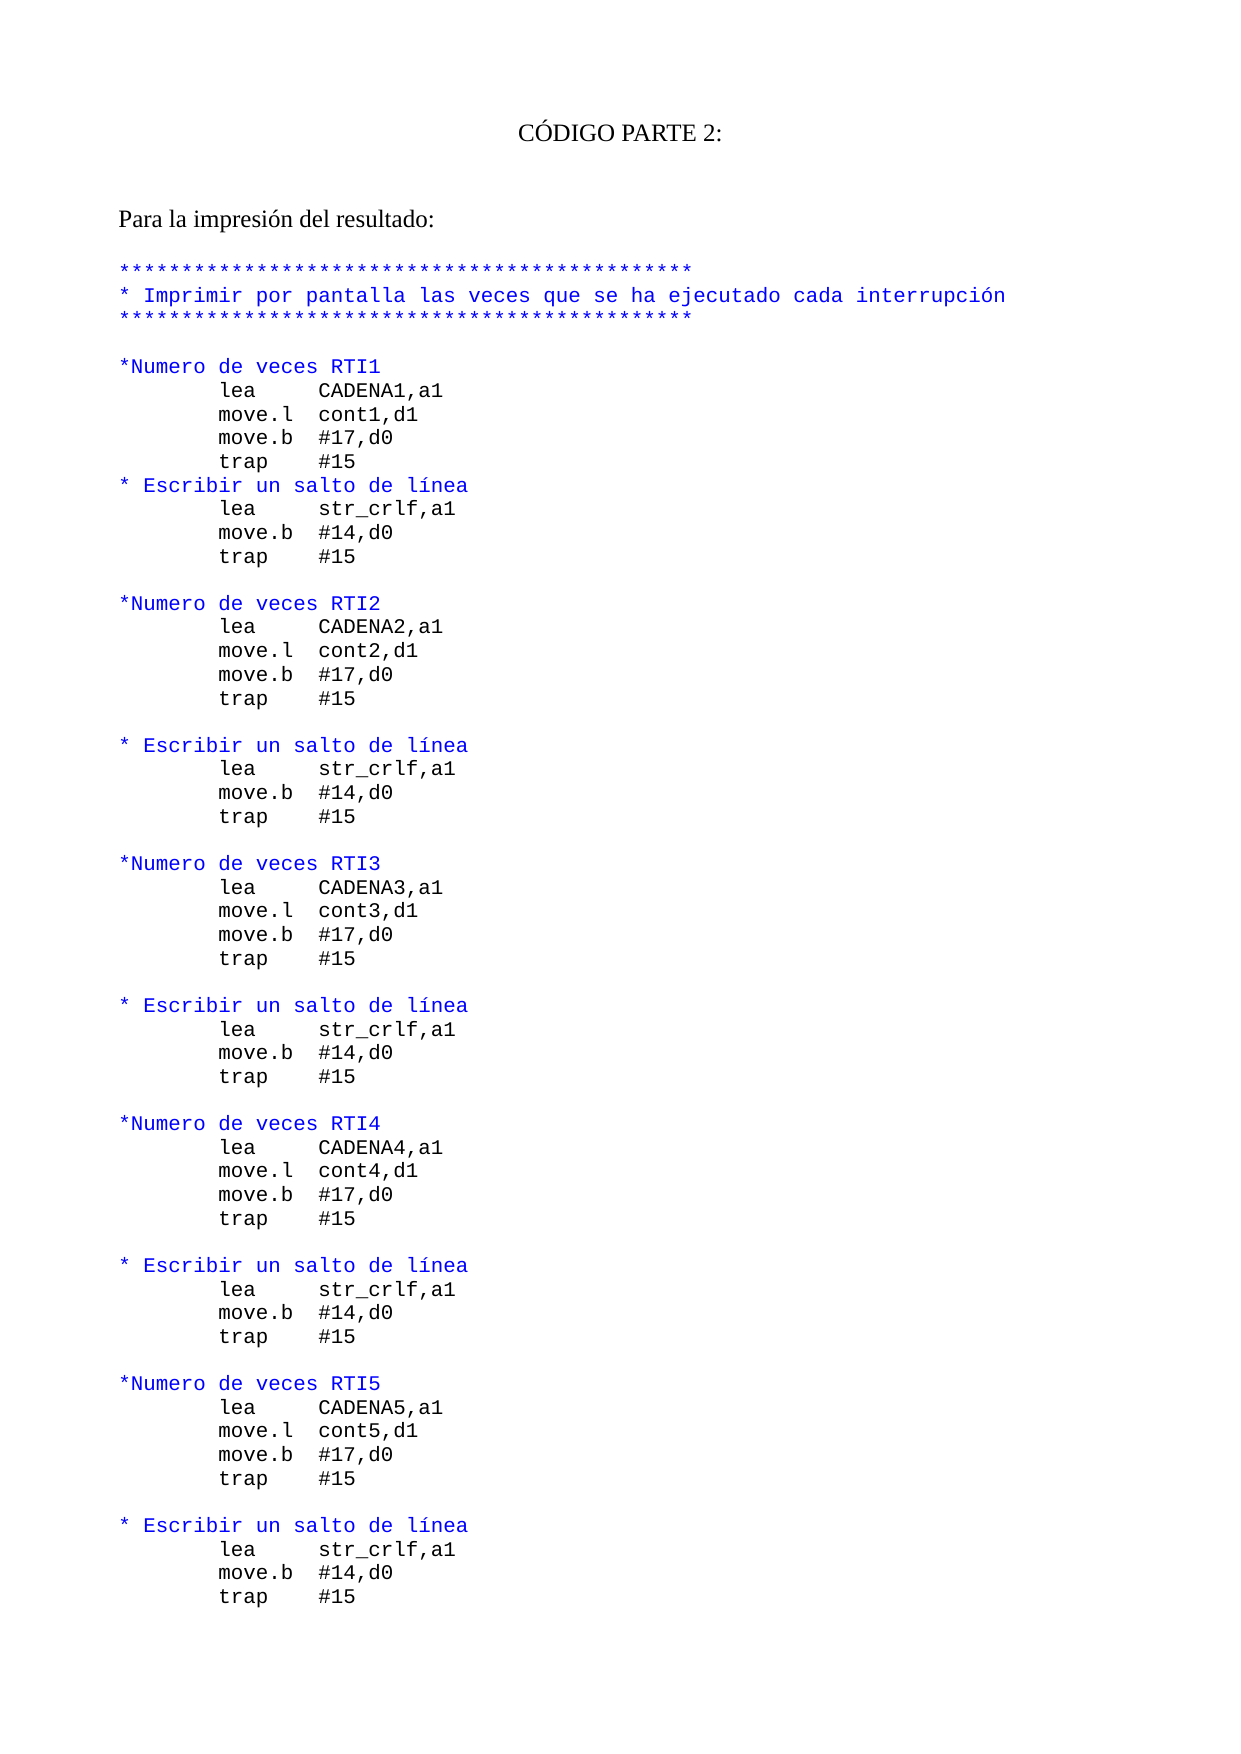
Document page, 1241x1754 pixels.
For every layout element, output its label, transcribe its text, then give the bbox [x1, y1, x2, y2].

text trap #15 [118, 1468, 1122, 1491]
text move.b #14,d0 [118, 1042, 1122, 1066]
text lea CADENA2,a1 [118, 617, 1122, 640]
text trap #15 [118, 1208, 1122, 1231]
text *Numero de veces RTI3 [118, 853, 1122, 877]
text *Numero de veces RTI5 [118, 1373, 1122, 1397]
text trap #15 [118, 1586, 1122, 1610]
text move.b #17,d0 [118, 1184, 1122, 1208]
text move.l cont4,d1 [118, 1160, 1122, 1184]
text lea str_crlf,a1 [118, 1539, 1122, 1562]
text * Escribir un salto de línea [118, 1515, 1122, 1539]
text move.b #17,d0 [118, 924, 1122, 948]
text lea CADENA1,a1 [118, 380, 1122, 404]
text lea str_crlf,a1 [118, 758, 1122, 782]
text move.b #17,d0 [118, 427, 1122, 451]
text move.b #17,d0 [118, 1444, 1122, 1468]
text trap #15 [118, 546, 1122, 569]
text ********************************************** [118, 309, 1122, 333]
text move.b #17,d0 [118, 664, 1122, 687]
text move.b #14,d0 [118, 1302, 1122, 1326]
text move.b #14,d0 [118, 1562, 1122, 1586]
text trap #15 [118, 1326, 1122, 1349]
text ********************************************** [118, 262, 1122, 286]
text lea str_crlf,a1 [118, 1018, 1122, 1042]
text move.b #14,d0 [118, 522, 1122, 546]
text * Escribir un salto de línea [118, 995, 1122, 1018]
text trap #15 [118, 806, 1122, 829]
text trap #15 [118, 1066, 1122, 1089]
text * Escribir un salto de línea [118, 735, 1122, 758]
text Para la impresión del resultado: [118, 204, 1122, 233]
text lea CADENA3,a1 [118, 877, 1122, 900]
text move.l cont1,d1 [118, 404, 1122, 427]
text lea str_crlf,a1 [118, 498, 1122, 522]
text trap #15 [118, 948, 1122, 971]
text * Escribir un salto de línea [118, 475, 1122, 498]
text move.b #14,d0 [118, 782, 1122, 806]
text *Numero de veces RTI2 [118, 593, 1122, 617]
text trap #15 [118, 687, 1122, 711]
text trap #15 [118, 451, 1122, 475]
text lea CADENA5,a1 [118, 1397, 1122, 1421]
text *Numero de veces RTI4 [118, 1113, 1122, 1137]
text *Numero de veces RTI1 [118, 356, 1122, 380]
text * Imprimir por pantalla las veces que se ha ejecutado cada interrupción [118, 286, 1122, 309]
text move.l cont2,d1 [118, 640, 1122, 664]
text CÓDIGO PARTE 2: [118, 118, 1122, 147]
text move.l cont5,d1 [118, 1421, 1122, 1444]
text * Escribir un salto de línea [118, 1255, 1122, 1279]
text lea str_crlf,a1 [118, 1279, 1122, 1302]
text move.l cont3,d1 [118, 900, 1122, 924]
text lea CADENA4,a1 [118, 1137, 1122, 1160]
